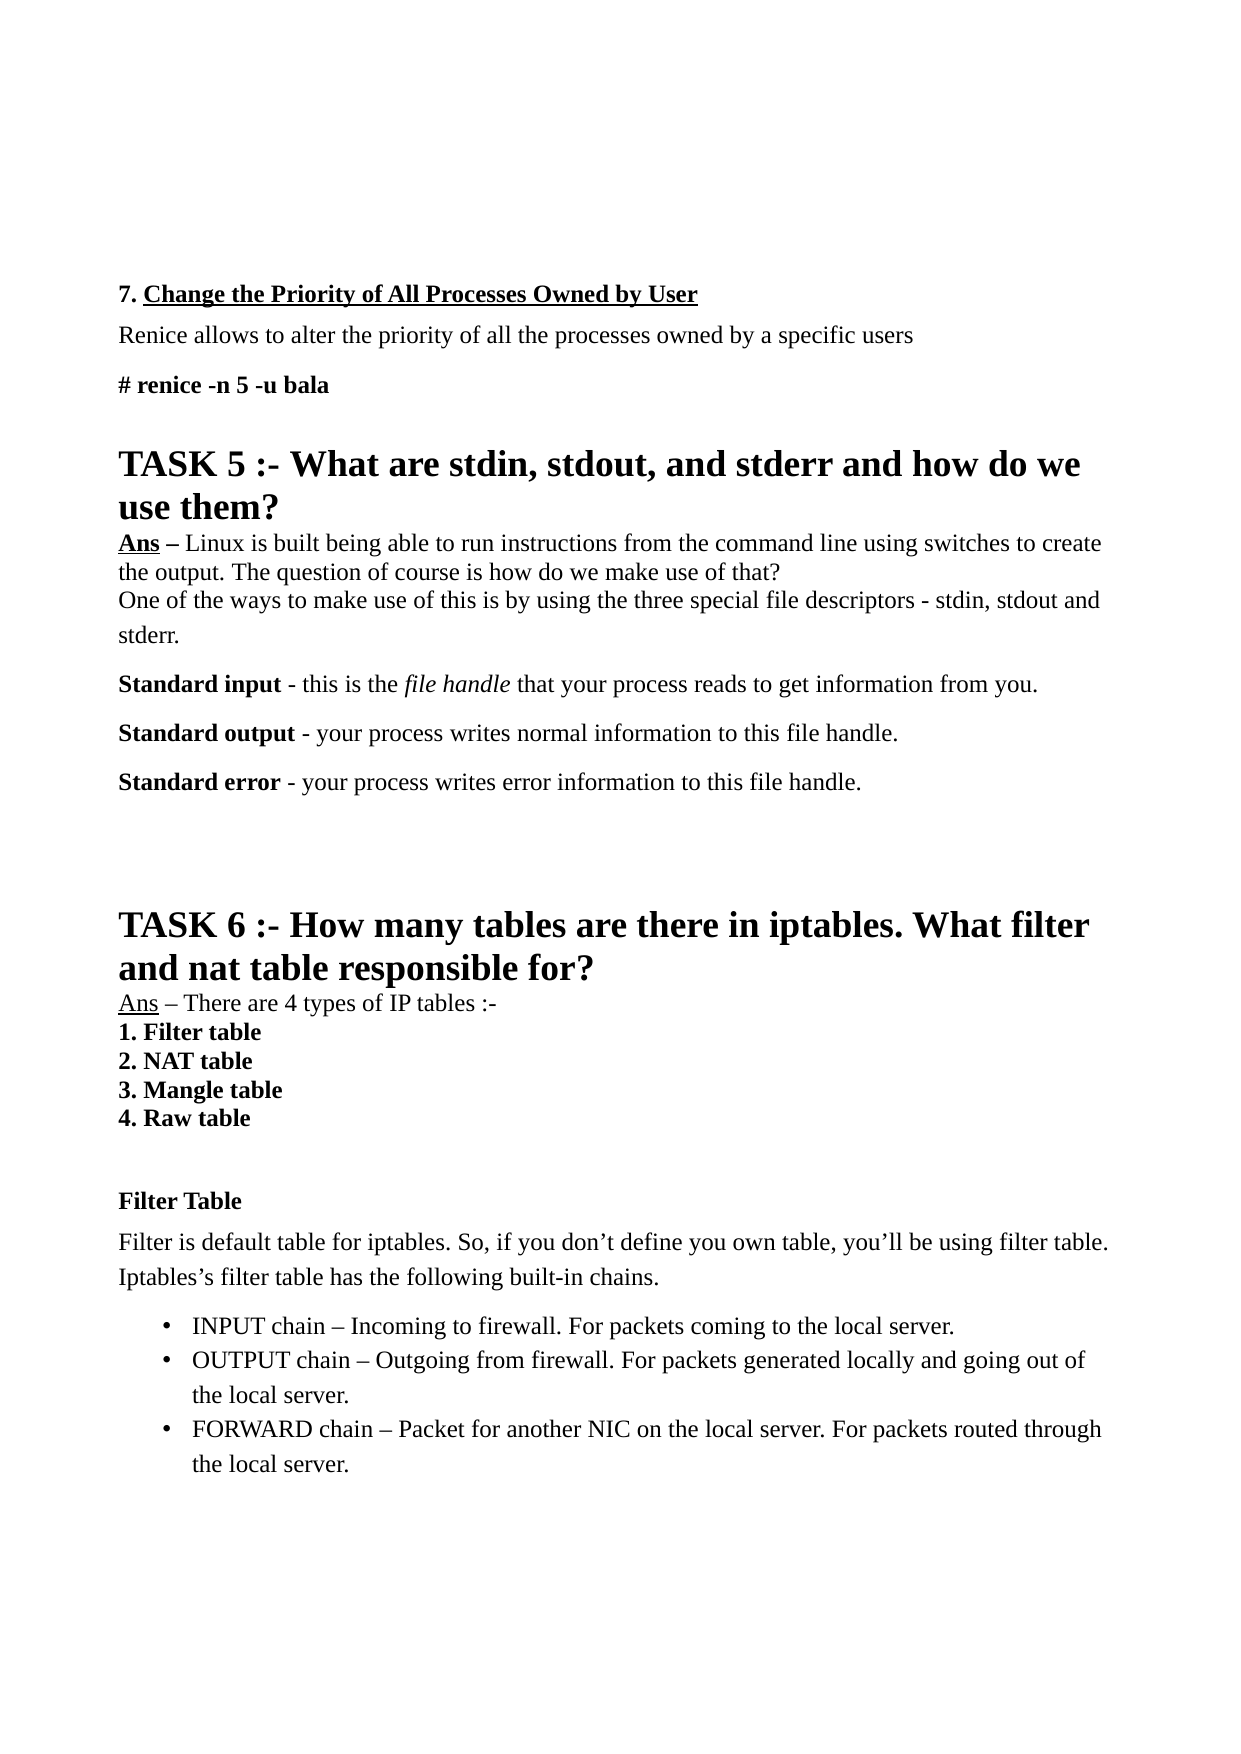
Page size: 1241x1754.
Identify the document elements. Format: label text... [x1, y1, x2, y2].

text 4. Raw table [118, 1103, 1122, 1132]
text TASK 5 :- What are stdin, stdout, and stderr and how do we use them? [118, 442, 1122, 528]
list OUTPUT chain – Outgoing from firewall. For packets generated locally and going out of the local server. [162, 1345, 1122, 1408]
text Standard input - this is the file handle that your process reads to get information from you. [118, 669, 1122, 698]
text One of the ways to make use of this is by using the three special file descriptors - stdin, stdout and stderr. [118, 585, 1122, 648]
list FORWARD chain – Packet for another NIC on the local server. For packets routed through the local server. [162, 1414, 1122, 1477]
text Filter is default table for iptables. So, if you don’t define you own table, you’ll be using filter table. Iptables’s filter table has the following built-in chains. [118, 1227, 1122, 1291]
text TASK 6 :- How many tables are there in iptables. What filter and nat table responsible for? [118, 902, 1122, 988]
text Ans – There are 4 types of IP tables :- [118, 988, 1122, 1017]
subtitle Filter Table [118, 1186, 1122, 1215]
list INPUT chain – Incoming to firewall. For packets coming to the local server. [162, 1311, 1122, 1339]
subtitle 7. Change the Priority of All Processes Owned by User [118, 279, 1122, 308]
text Standard output - your process writes normal information to this file handle. [118, 718, 1122, 747]
text # renice -n 5 -u bala [118, 370, 1122, 398]
text 1. Filter table [118, 1017, 1122, 1046]
text Ans – Linux is built being able to run instructions from the command line using switches to create the output. The question of course is how do we make use of that? [118, 528, 1122, 585]
text Standard error - your process writes error information to this file handle. [118, 767, 1122, 796]
text 2. NAT table [118, 1046, 1122, 1075]
text 3. Mangle table [118, 1075, 1122, 1103]
text Renice allows to alter the priority of all the processes owned by a specific users [118, 321, 1122, 349]
